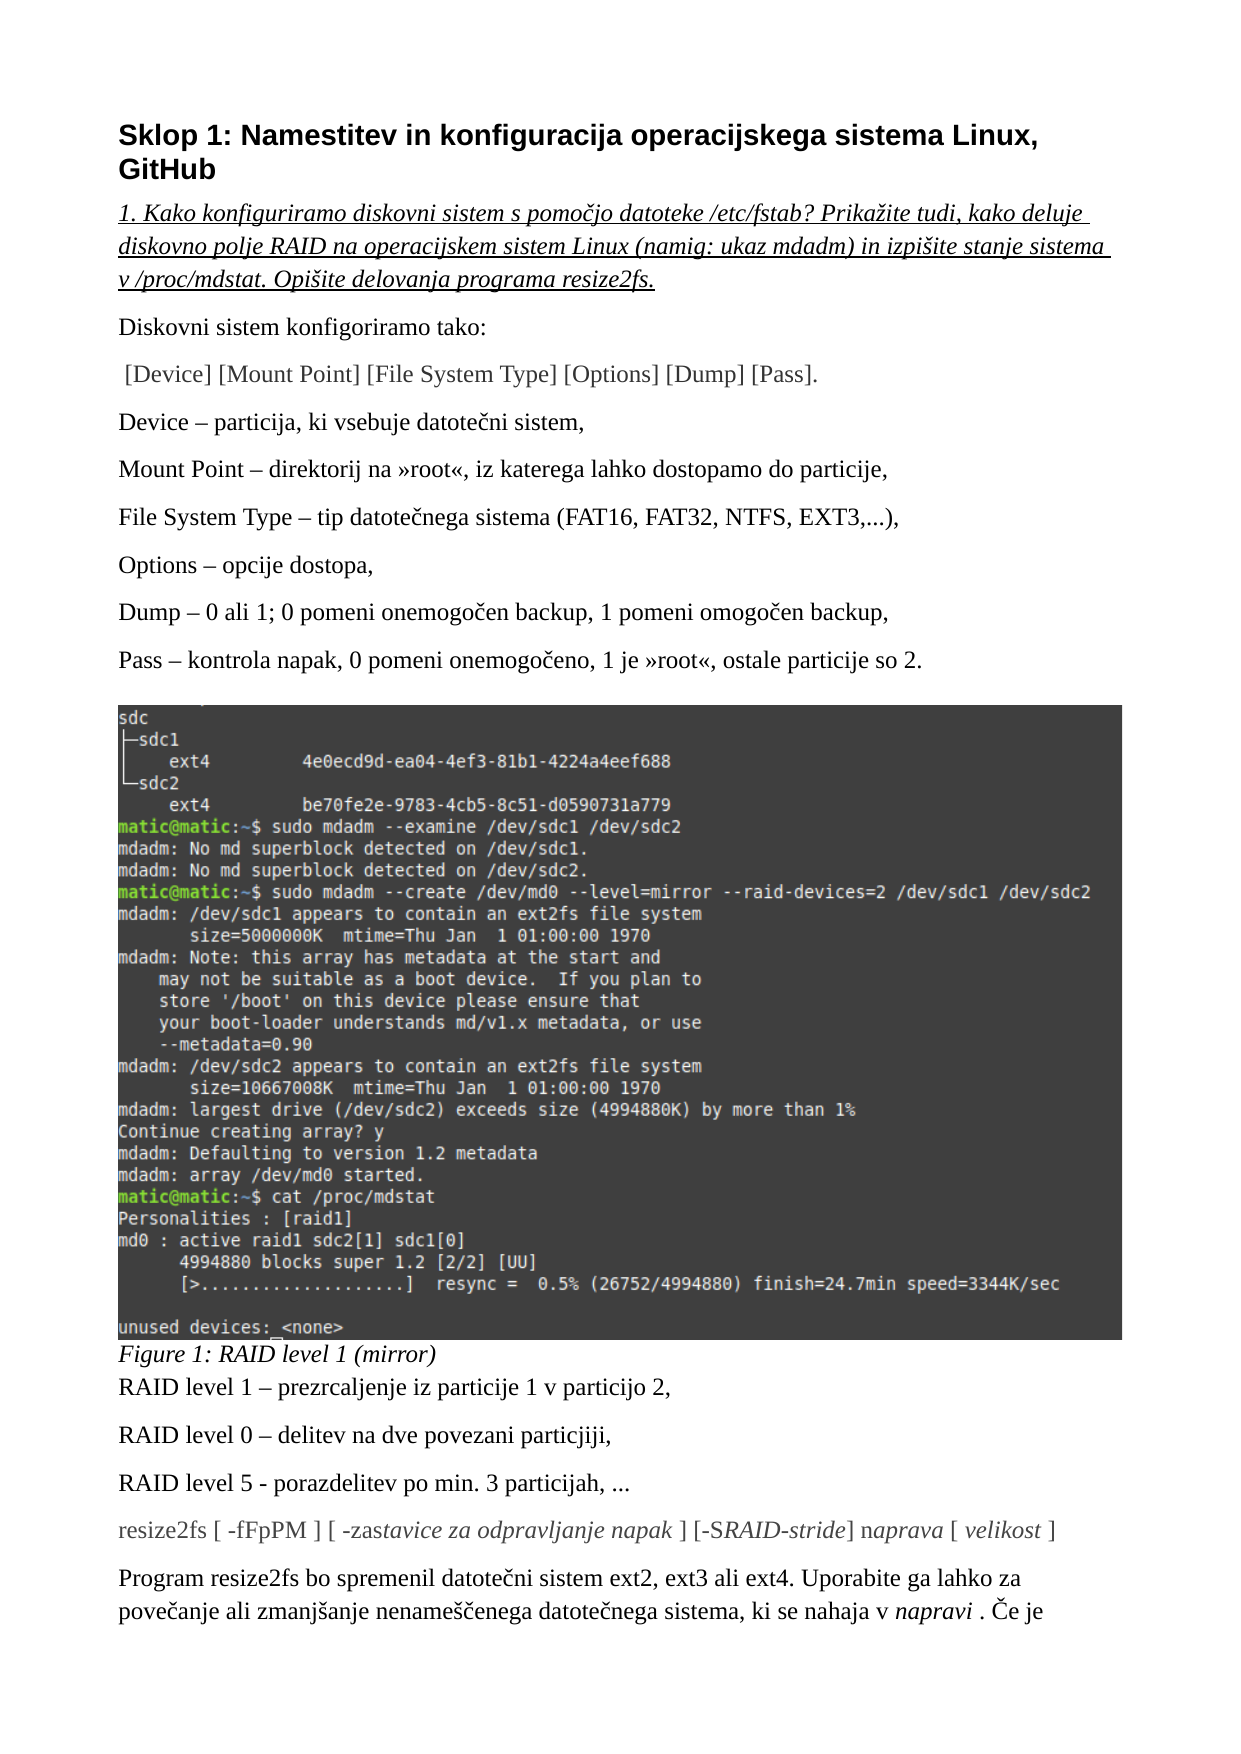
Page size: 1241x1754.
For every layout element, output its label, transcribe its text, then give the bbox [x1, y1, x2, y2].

text Program resize2fs bo spremenil datotečni sistem ext2, ext3 ali ext4. Uporabite ga lahko za povečanje ali zmanjšanje nenameščenega datotečnega sistema, ki se nahaja v napravi . Če je [118, 1563, 1122, 1624]
text [118, 693, 1122, 705]
subtitle Sklop 1: Namestitev in konfiguracija operacijskega sistema Linux, GitHub [118, 118, 1122, 186]
text 1. Kako konfiguriramo diskovni sistem s pomočjo datoteke /etc/fstab? Prikažite tudi, kako deluje diskovno polje RAID na operacijskem sistem Linux (namig: ukaz mdadm) in izpišite stanje sistema v /proc/mdstat. Opišite delovanja programa resize2fs. [118, 198, 1122, 293]
text RAID level 1 – prezrcaljenje iz particije 1 v particijo 2, [118, 1368, 1122, 1401]
text resize2fs [ -fFpPM ] [ -zastavice za odpravljanje napak ] [-SRAID-stride] naprava [ velikost ] [118, 1515, 1122, 1544]
text Dump – 0 ali 1; 0 pomeni onemogočen backup, 1 pomeni omogočen backup, [118, 597, 1122, 626]
text Options – opcije dostopa, [118, 550, 1122, 578]
text Figure 1: RAID level 1 (mirror) [118, 1340, 1122, 1368]
text RAID level 0 – delitev na dve povezani particjiji, [118, 1420, 1122, 1449]
text Device – particija, ki vsebuje datotečni sistem, [118, 407, 1122, 436]
text Mount Point – direktorij na »root«, iz katerega lahko dostopamo do particije, [118, 454, 1122, 483]
text [Device] [Mount Point] [File System Type] [Options] [Dump] [Pass]. [118, 359, 1122, 388]
text File System Type – tip datotečnega sistema (FAT16, FAT32, NTFS, EXT3,...), [118, 502, 1122, 531]
text Diskovni sistem konfigoriramo tako: [118, 312, 1122, 341]
picture [118, 705, 1123, 1340]
text RAID level 5 - porazdelitev po min. 3 particijah, ... [118, 1468, 1122, 1496]
text Pass – kontrola napak, 0 pomeni onemogočeno, 1 je »root«, ostale particije so 2. [118, 645, 1122, 674]
